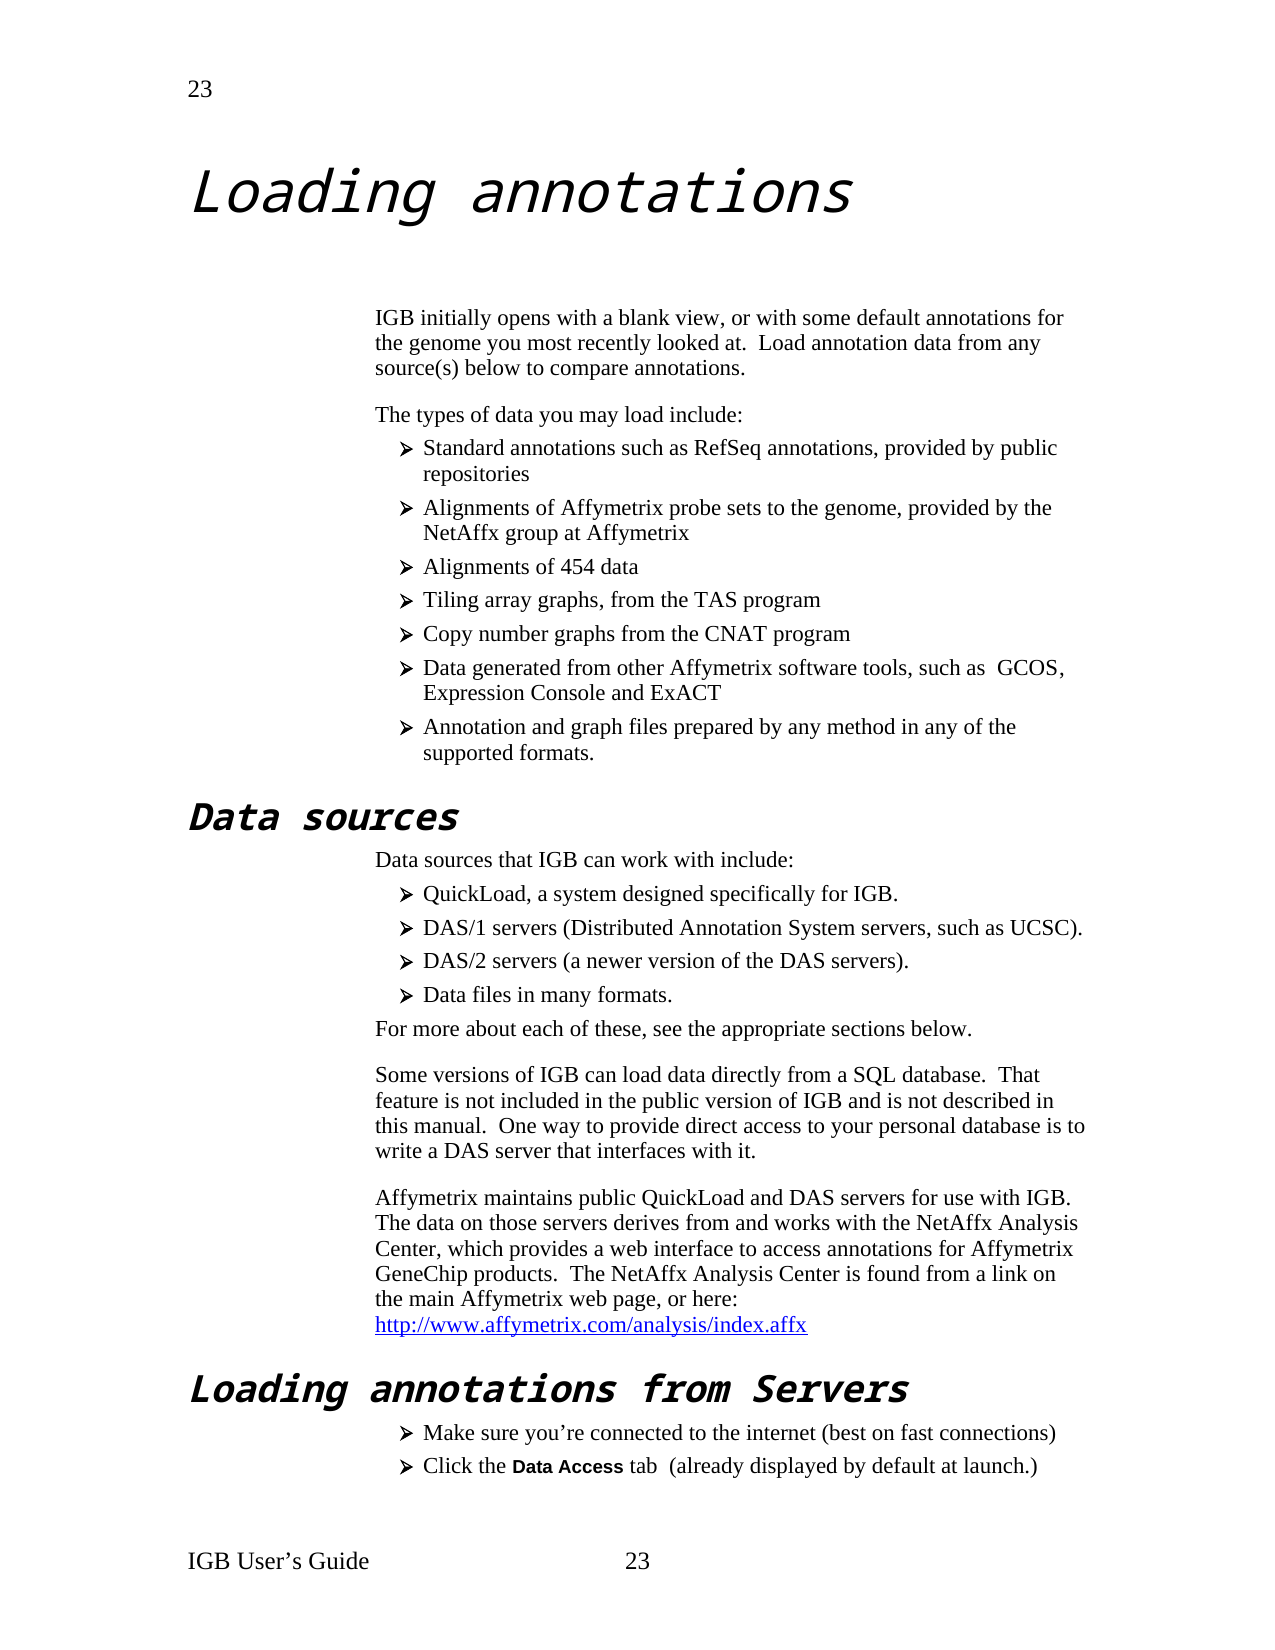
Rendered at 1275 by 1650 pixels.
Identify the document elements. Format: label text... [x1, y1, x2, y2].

list DAS/2 servers (a newer version of the DAS servers). [399, 948, 1087, 974]
subtitle Data sources [187, 790, 1087, 841]
text Affymetrix maintains public QuickLoad and DAS servers for use with IGB. The data on those servers derives from and works with the NetAffx Analysis Center, which provides a web interface to access annotations for Affymetrix GeneChip products. The NetAffx Analysis Center is found from a link on the main Affymetrix web page, or here: http://www.affymetrix.com/analysis/index.affx [375, 1185, 1087, 1337]
text IGB initially opens with a blank view, or with some default annotations for the genome you most recently looked at. Load annotation data from any source(s) below to compare annotations. [375, 304, 1087, 381]
text For more about each of these, see the appropriate sections below. [375, 1016, 1087, 1041]
text Some versions of IGB can load data directly from a SQL database. That feature is not included in the public version of IGB and is not described in this manual. One way to provide direct access to your personal database is to write a DAS server that interfaces with it. [375, 1062, 1087, 1164]
list Standard annotations such as RefSeq annotations, provided by public repositories [399, 435, 1087, 486]
list Alignments of Affymetrix probe sets to the genome, provided by the NetAffx group at Affymetrix [399, 494, 1087, 545]
list Copy number graphs from the CNAT program [399, 621, 1087, 647]
list Tiling array graphs, from the TAS program [399, 587, 1087, 613]
list Alignments of 454 data [399, 554, 1087, 579]
list Click the Data Access tab (already displayed by default at launch.) [399, 1453, 1087, 1479]
list Data files in many formats. [399, 982, 1087, 1008]
subtitle Loading annotations [187, 150, 1087, 229]
subtitle Loading annotations from Servers [187, 1362, 1087, 1413]
text Data sources that IGB can work with include: [375, 847, 1087, 873]
text The types of data you may load include: [375, 402, 1087, 427]
list Annotation and graph files prepared by any method in any of the supported formats. [399, 714, 1087, 765]
list QuickLoad, a system designed specifically for IGB. [399, 881, 1087, 906]
list Make sure you’re connected to the internet (best on fast connections) [399, 1419, 1087, 1445]
list DAS/1 servers (Distributed Annotation System servers, such as UCSC). [399, 915, 1087, 940]
list Data generated from other Affymetrix software tools, such as GCOS, Expression Console and ExACT [399, 655, 1087, 706]
